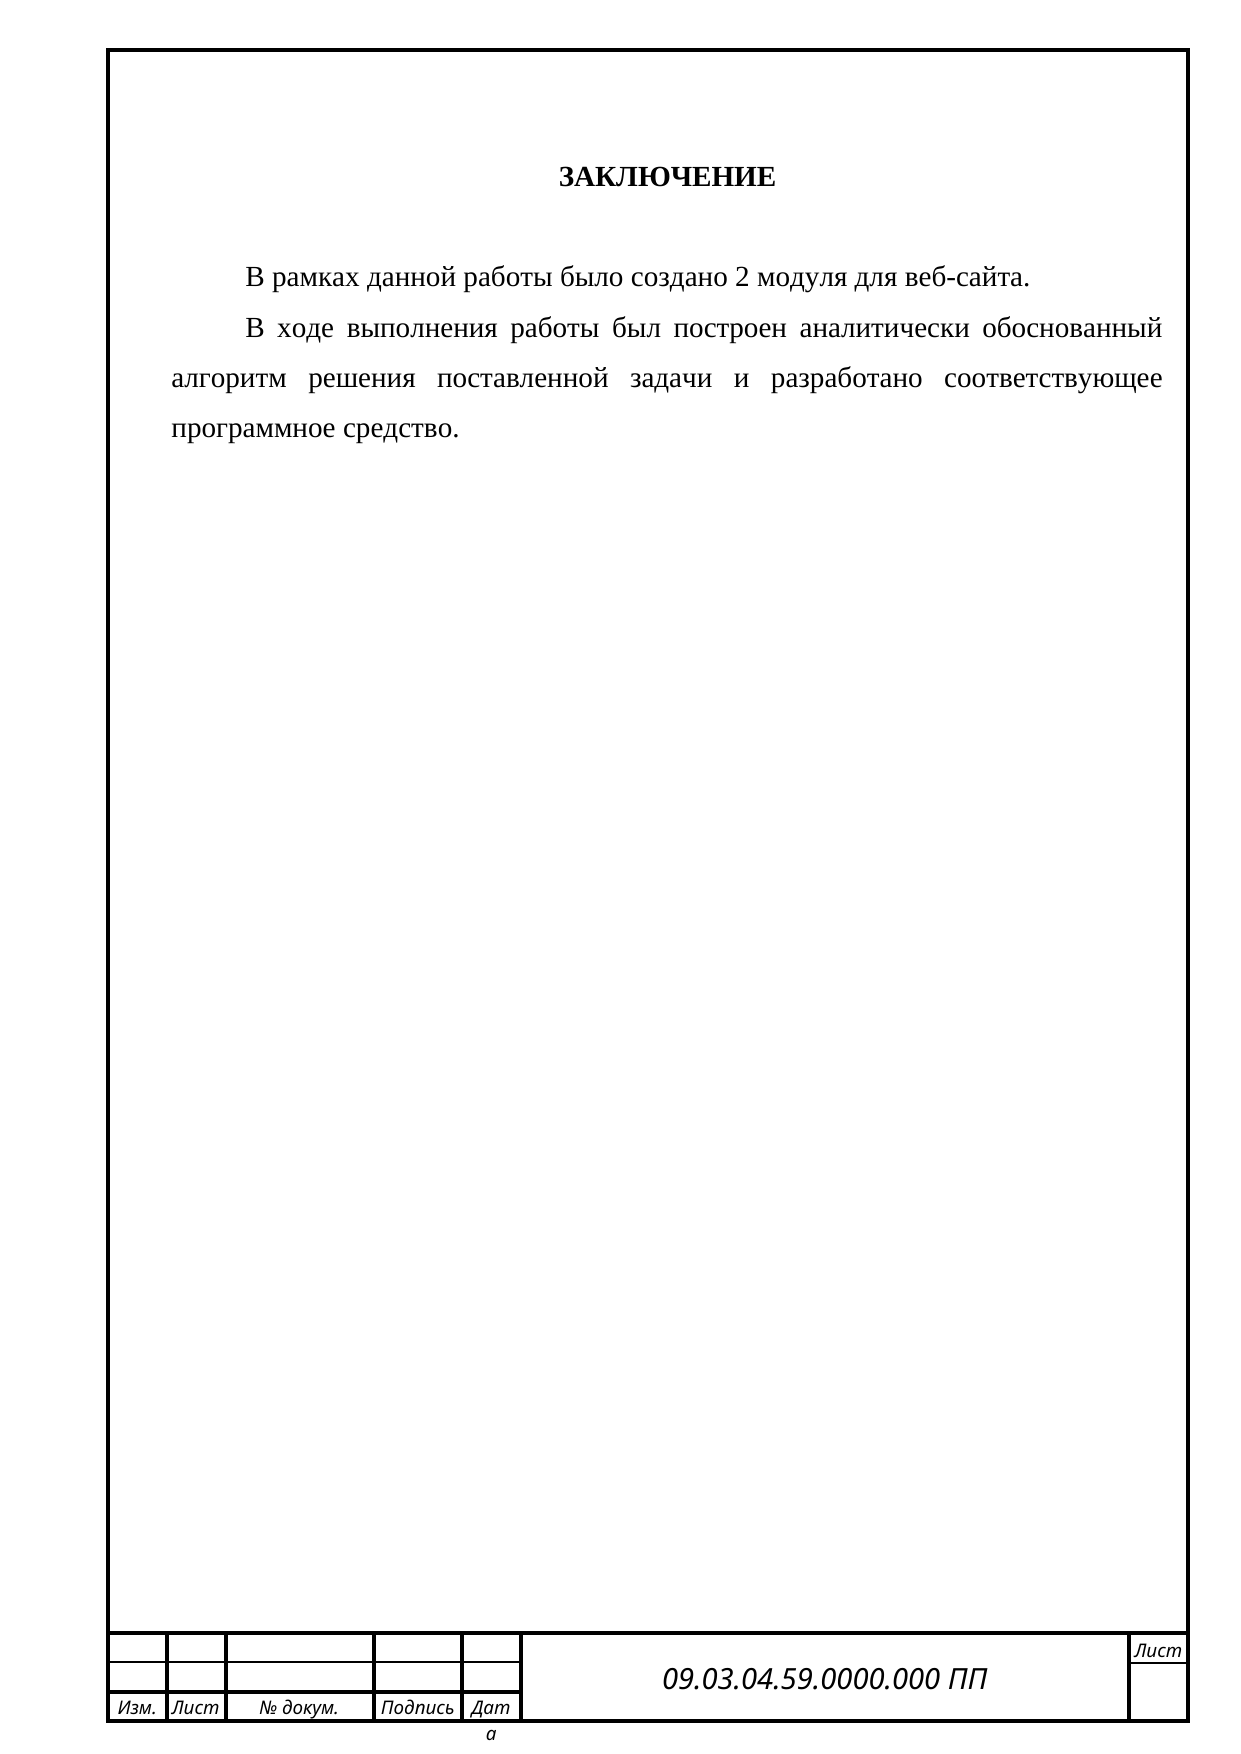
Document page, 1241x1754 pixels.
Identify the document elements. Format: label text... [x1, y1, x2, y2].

text В рамках данной работы было создано 2 модуля для веб-сайта. [171, 259, 1163, 293]
text В ходе выполнения работы был построен аналитически обоснованный алгоритм решения поставленной задачи и разработано соответствующее программное средство. [171, 310, 1163, 444]
text ЗАКЛЮЧЕНИЕ [171, 159, 1163, 192]
